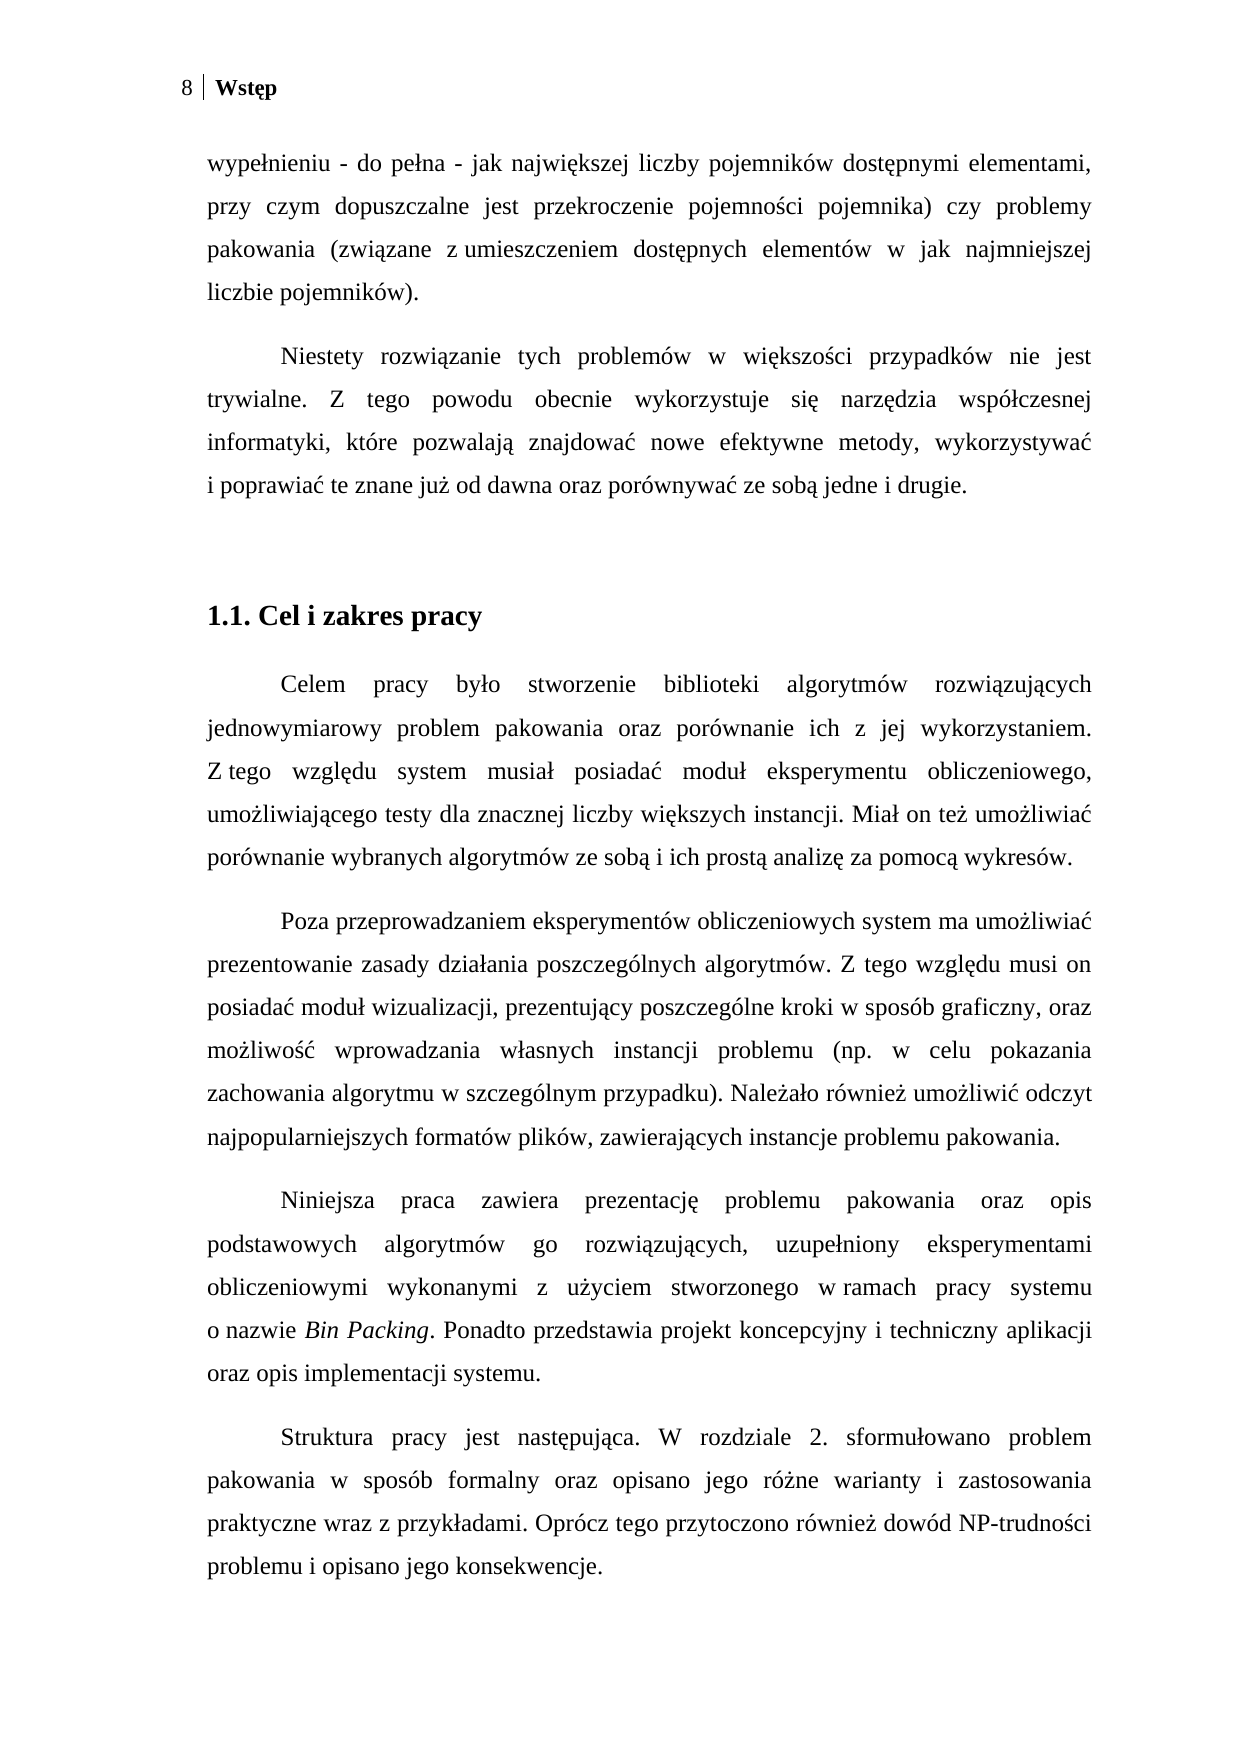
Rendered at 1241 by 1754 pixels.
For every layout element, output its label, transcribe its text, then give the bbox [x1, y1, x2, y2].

text 1.1. Cel i zakres pracy [207, 598, 1092, 632]
text Niestety rozwiązanie tych problemów w większości przypadków nie jest trywialne. Z tego powodu obecnie wykorzystuje się narzędzia współczesnej informatyki, które pozwalają znajdować nowe efektywne metody, wykorzystywać i poprawiać te znane już od dawna oraz porównywać ze sobą jedne i drugie. [207, 341, 1092, 499]
text Niniejsza praca zawiera prezentację problemu pakowania oraz opis podstawowych algorytmów go rozwiązujących, uzupełniony eksperymentami obliczeniowymi wykonanymi z użyciem stworzonego w ramach pracy systemu o nazwie Bin Packing. Ponadto przedstawia projekt koncepcyjny i techniczny aplikacji oraz opis implementacji systemu. [207, 1186, 1092, 1387]
text wypełnieniu - do pełna - jak największej liczby pojemników dostępnymi elementami, przy czym dopuszczalne jest przekroczenie pojemności pojemnika) czy problemy pakowania (związane z umieszczeniem dostępnych elementów w jak najmniejszej liczbie pojemników). [207, 148, 1092, 306]
text Poza przeprowadzaniem eksperymentów obliczeniowych system ma umożliwiać prezentowanie zasady działania poszczególnych algorytmów. Z tego względu musi on posiadać moduł wizualizacji, prezentujący poszczególne kroki w sposób graficzny, oraz możliwość wprowadzania własnych instancji problemu (np. w celu pokazania zachowania algorytmu w szczególnym przypadku). Należało również umożliwić odczyt najpopularniejszych formatów plików, zawierających instancje problemu pakowania. [207, 906, 1092, 1150]
text Celem pracy było stworzenie biblioteki algorytmów rozwiązujących jednowymiarowy problem pakowania oraz porównanie ich z jej wykorzystaniem. Z tego względu system musiał posiadać moduł eksperymentu obliczeniowego, umożliwiającego testy dla znacznej liczby większych instancji. Miał on też umożliwiać porównanie wybranych algorytmów ze sobą i ich prostą analizę za pomocą wykresów. [207, 669, 1092, 871]
text Struktura pracy jest następująca. W rozdziale 2. sformułowano problem pakowania w sposób formalny oraz opisano jego różne warianty i zastosowania praktyczne wraz z przykładami. Oprócz tego przytoczono również dowód NP-trudności problemu i opisano jego konsekwencje. [207, 1422, 1092, 1580]
